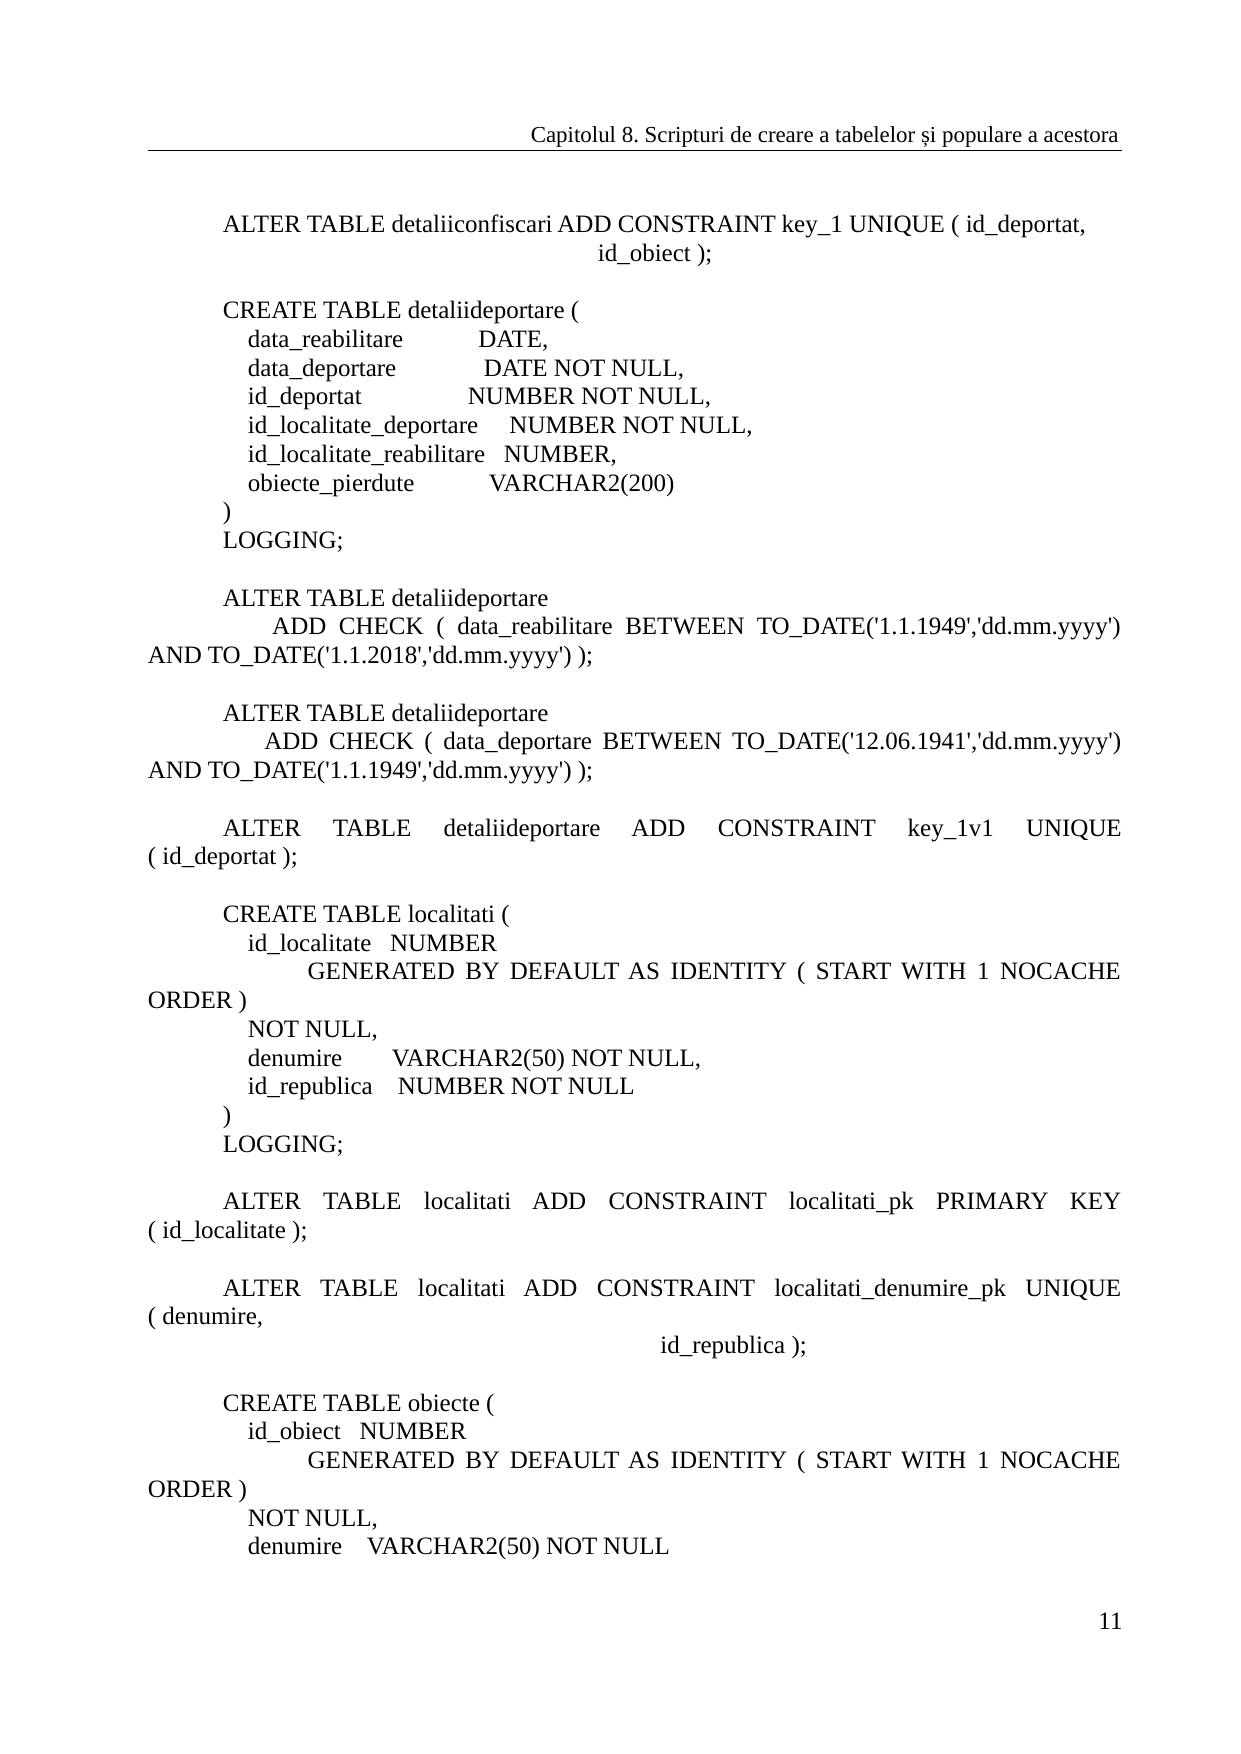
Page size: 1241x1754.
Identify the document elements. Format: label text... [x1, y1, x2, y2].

text CREATE TABLE obiecte ( [148, 1388, 1122, 1416]
text ALTER TABLE localitati ADD CONSTRAINT localitati_pk PRIMARY KEY ( id_localitate ); [148, 1186, 1122, 1244]
text id_localitate NUMBER [148, 928, 1122, 956]
text ALTER TABLE detaliideportare ADD CONSTRAINT key_1v1 UNIQUE ( id_deportat ); [148, 813, 1122, 870]
text ) [148, 1100, 1122, 1129]
text GENERATED BY DEFAULT AS IDENTITY ( START WITH 1 NOCACHE ORDER ) [148, 1445, 1122, 1503]
text CREATE TABLE detaliideportare ( [148, 295, 1122, 324]
text obiecte_pierdute VARCHAR2(200) [148, 468, 1122, 496]
text ALTER TABLE localitati ADD CONSTRAINT localitati_denumire_pk UNIQUE ( denumire, [148, 1273, 1122, 1330]
text ) [148, 496, 1122, 525]
text CREATE TABLE localitati ( [148, 899, 1122, 928]
text denumire VARCHAR2(50) NOT NULL [148, 1531, 1122, 1560]
text ADD CHECK ( data_reabilitare BETWEEN TO_DATE('1.1.1949','dd.mm.yyyy') AND TO_DATE('1.1.2018','dd.mm.yyyy') ); [148, 611, 1122, 669]
text id_localitate_reabilitare NUMBER, [148, 439, 1122, 468]
text id_localitate_deportare NUMBER NOT NULL, [148, 410, 1122, 439]
text denumire VARCHAR2(50) NOT NULL, [148, 1043, 1122, 1071]
text id_obiect NUMBER [148, 1416, 1122, 1445]
text NOT NULL, [148, 1503, 1122, 1531]
text LOGGING; [148, 525, 1122, 554]
text ALTER TABLE detaliideportare [148, 583, 1122, 611]
text GENERATED BY DEFAULT AS IDENTITY ( START WITH 1 NOCACHE ORDER ) [148, 956, 1122, 1014]
text id_republica NUMBER NOT NULL [148, 1071, 1122, 1100]
text id_republica ); [148, 1330, 1122, 1359]
text id_deportat NUMBER NOT NULL, [148, 381, 1122, 410]
text NOT NULL, [148, 1014, 1122, 1043]
text ALTER TABLE detaliiconfiscari ADD CONSTRAINT key_1 UNIQUE ( id_deportat, [148, 209, 1122, 238]
text data_deportare DATE NOT NULL, [148, 353, 1122, 381]
text LOGGING; [148, 1129, 1122, 1158]
text ALTER TABLE detaliideportare [148, 698, 1122, 726]
text ADD CHECK ( data_deportare BETWEEN TO_DATE('12.06.1941','dd.mm.yyyy') AND TO_DATE('1.1.1949','dd.mm.yyyy') ); [148, 726, 1122, 784]
text data_reabilitare DATE, [148, 324, 1122, 353]
text id_obiect ); [148, 238, 1122, 266]
